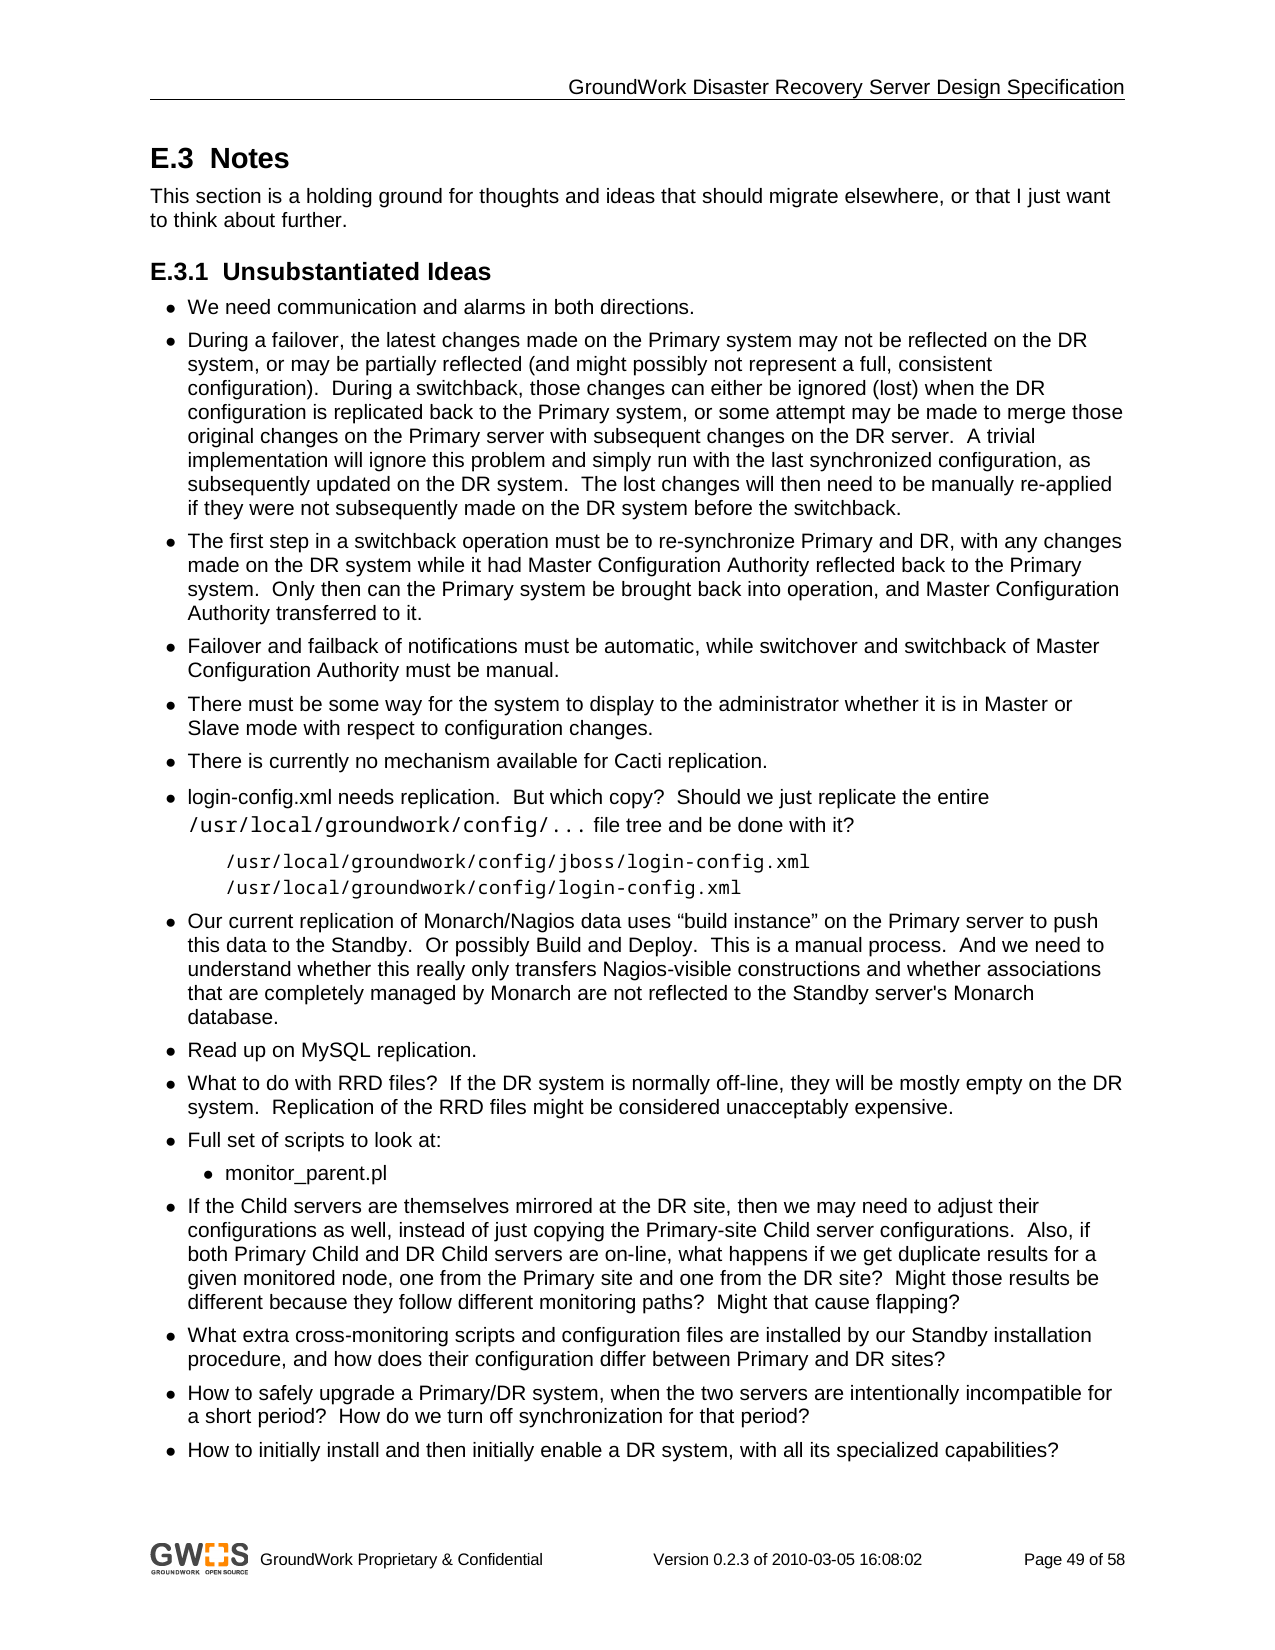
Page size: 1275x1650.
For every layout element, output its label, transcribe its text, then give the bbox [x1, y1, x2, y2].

list If the Child servers are themselves mirrored at the DR site, then we may need to adjust their configurations as well, instead of just copying the Primary-site Child server configurations. Also, if both Primary Child and DR Child servers are on-line, what happens if we get duplicate results for a given monitored node, one from the Primary site and one from the DR site? Might those results be different because they follow different monitoring paths? Might that cause flapping? [165, 1194, 1125, 1314]
list Failover and failback of notifications must be automatic, while switchover and switchback of Master Configuration Authority must be manual. [165, 634, 1125, 682]
list login-config.xml needs replication. But which copy? Should we just replicate the entire /usr/local/groundwork/config/... file tree and be done with it? [165, 782, 1125, 839]
list The first step in a switchback operation must be to re-synchronize Primary and DR, with any changes made on the DR system while it had Master Configuration Authority reflected back to the Primary system. Only then can the Primary system be brought back into operation, and Master Configuration Authority transferred to it. [165, 529, 1125, 625]
list What extra cross-monitoring scripts and configuration files are installed by our Standby installation procedure, and how does their configuration differ between Primary and DR sites? [165, 1323, 1125, 1371]
list Our current replication of Monarch/Nagios data uses “build instance” on the Primary server to push this data to the Standby. Or possibly Build and Deploy. This is a manual process. And we need to understand whether this really only transfers Nagios-visible constructions and whether associations that are completely managed by Monarch are not reflected to the Standby server's Monarch database. [165, 909, 1125, 1029]
text /usr/local/groundwork/config/jboss/login-config.xml [225, 848, 1125, 874]
list monitor_parent.pl [202, 1161, 1125, 1185]
subtitle Notes [150, 141, 1125, 174]
list During a failover, the latest changes made on the Primary system may not be reflected on the DR system, or may be partially reflected (and might possibly not represent a full, consistent configuration). During a switchback, those changes can either be ignored (lost) when the DR configuration is replicated back to the Primary system, or some attempt may be made to merge those original changes on the Primary server with subsequent changes on the DR server. A trivial implementation will ignore this problem and simply run with the last synchronized configuration, as subsequently updated on the DR system. The lost changes will then need to be manually re-applied if they were not subsequently made on the DR system before the switchback. [165, 328, 1125, 520]
text /usr/local/groundwork/config/login-config.xml [225, 874, 1125, 900]
text This section is a holding ground for thoughts and ideas that should migrate elsewhere, or that I just want to think about further. [150, 183, 1125, 232]
list What to do with RRD files? If the DR system is normally off-line, they will be mostly empty on the DR system. Replication of the RRD files might be considered unacceptably expensive. [165, 1071, 1125, 1119]
list We need communication and alarms in both directions. [165, 295, 1125, 319]
list How to initially install and then initially enable a DR system, with all its specialized capabilities? [165, 1437, 1125, 1462]
list There must be some way for the system to display to the administrator whether it is in Master or Slave mode with respect to configuration changes. [165, 691, 1125, 739]
list Read up on MySQL replication. [165, 1038, 1125, 1062]
list There is currently no mechanism available for Cacti replication. [165, 748, 1125, 773]
list Full set of scripts to look at: [165, 1128, 1125, 1152]
subtitle Unsubstantiated Ideas [150, 257, 1125, 286]
picture [150, 1543, 248, 1575]
list How to safely upgrade a Primary/DR system, when the two servers are intentionally incompatible for a short period? How do we turn off synchronization for that period? [165, 1380, 1125, 1428]
